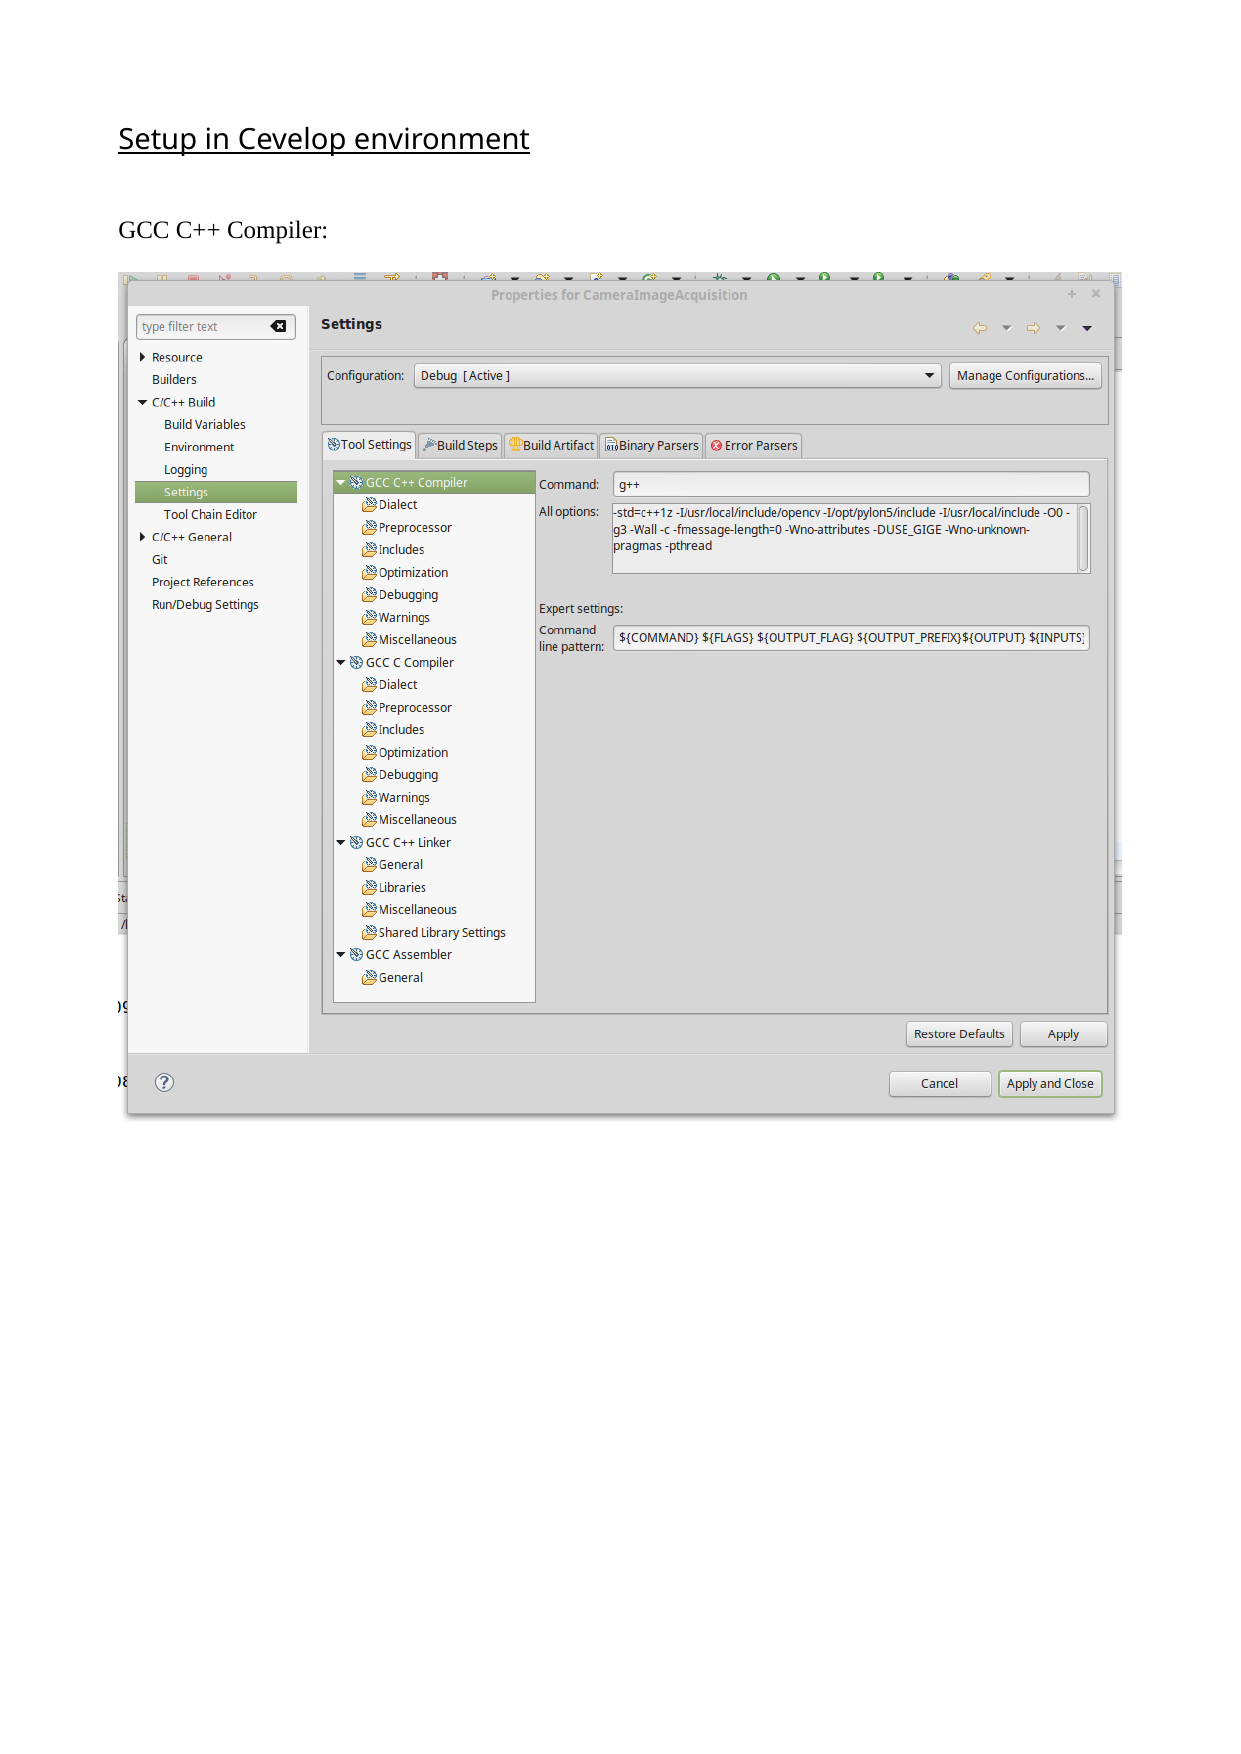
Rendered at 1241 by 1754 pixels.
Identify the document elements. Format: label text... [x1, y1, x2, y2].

picture [118, 272, 1123, 1122]
text Setup in Cevelop environment [118, 118, 1122, 158]
text GCC C++ Compiler: [118, 215, 1122, 244]
